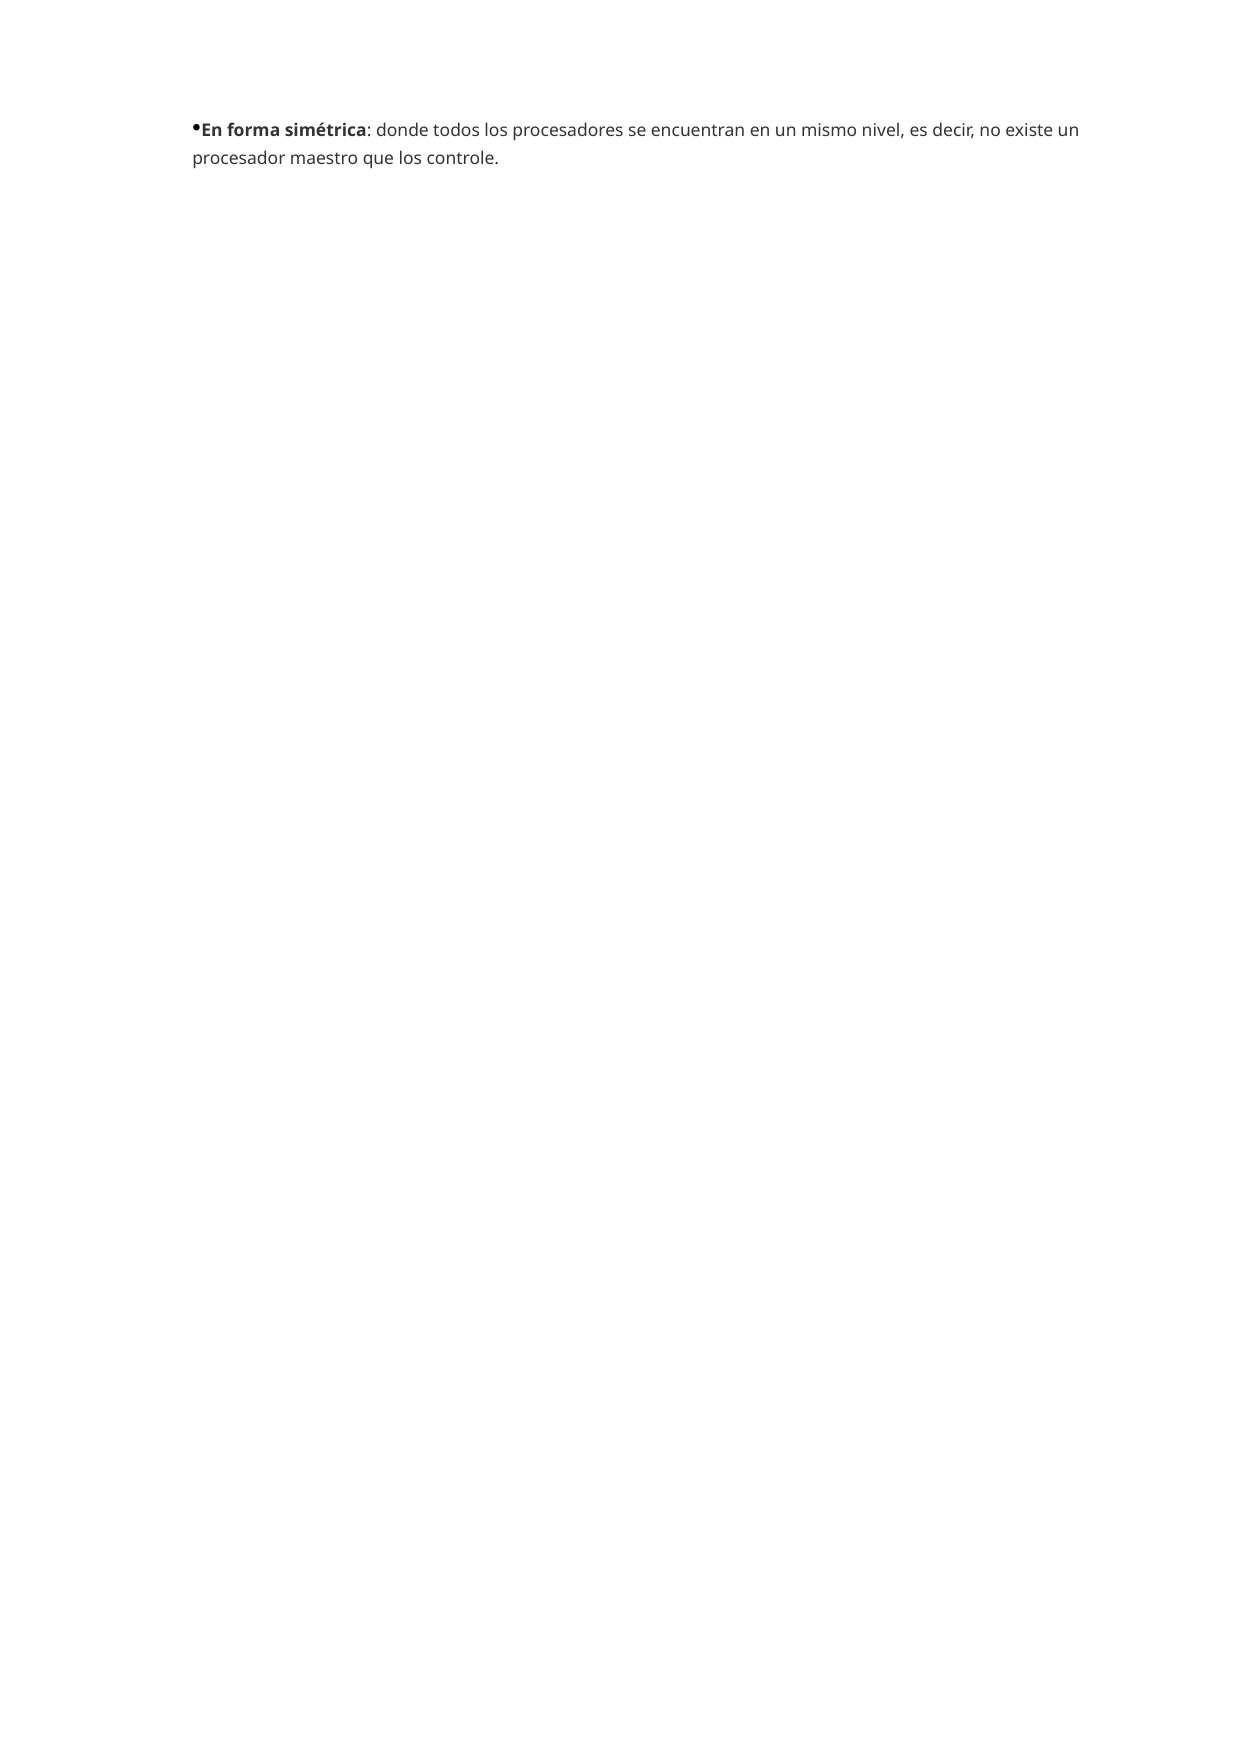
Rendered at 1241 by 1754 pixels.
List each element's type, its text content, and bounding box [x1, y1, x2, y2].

list En forma simétrica: donde todos los procesadores se encuentran en un mismo nivel, es decir, no existe un procesador maestro que los controle. [118, 118, 1122, 170]
